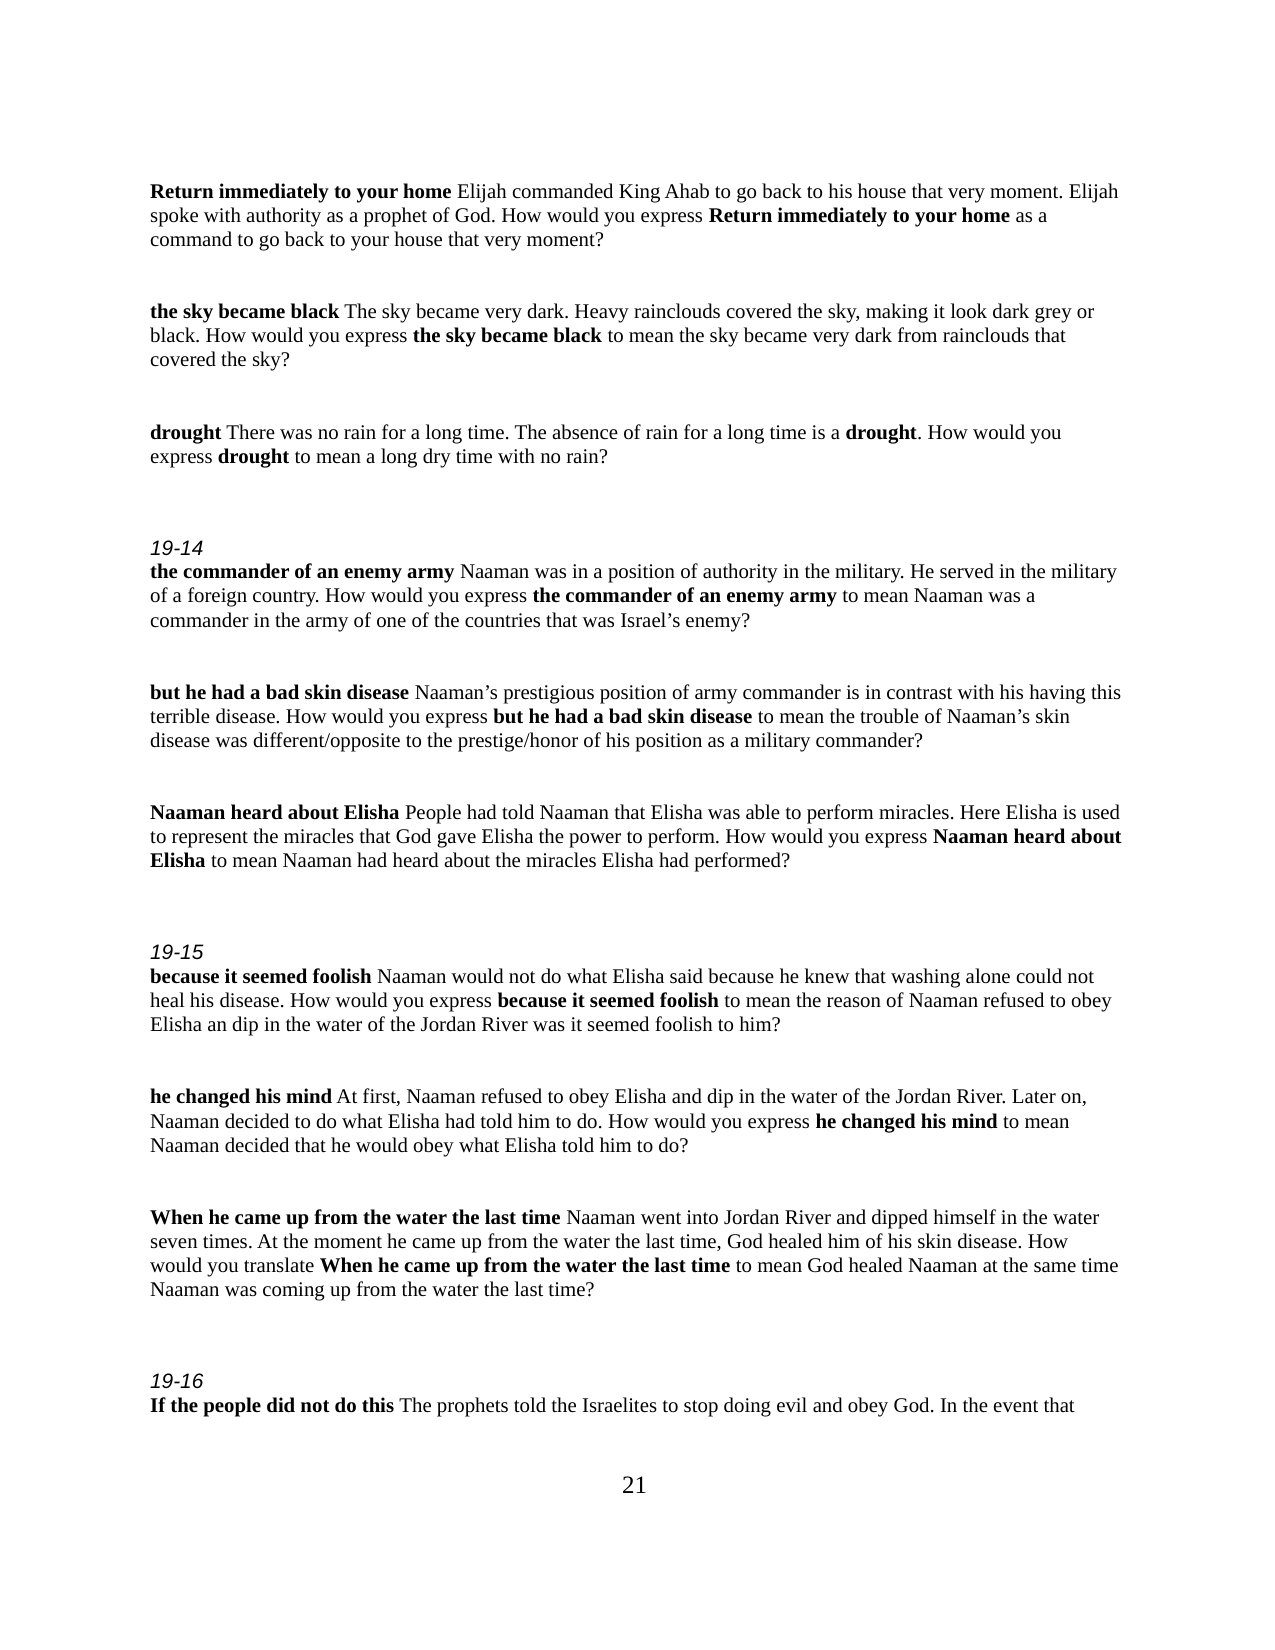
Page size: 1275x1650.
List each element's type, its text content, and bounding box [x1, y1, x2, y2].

text the sky became black The sky became very dark. Heavy rainclouds covered the sky, making it look dark grey or black. How would you express the sky became black to mean the sky became very dark from rainclouds that covered the sky? [150, 299, 1125, 371]
text drought There was no rain for a long time. The absence of rain for a long time is a drought. How would you express drought to mean a long dry time with no rain? [150, 419, 1125, 468]
text but he had a bad skin disease Naaman’s prestigious position of army commander is in contrast with his having this terrible disease. How would you express but he had a bad skin disease to mean the trouble of Naaman’s skin disease was different/opposite to the prestige/honor of his position as a military commander? [150, 680, 1125, 752]
subtitle 19-15 [150, 940, 1125, 964]
subtitle 19-16 [150, 1369, 1125, 1393]
text because it seemed foolish Naaman would not do what Elisha said because he knew that washing alone could not heal his disease. How would you express because it seemed foolish to mean the reason of Naaman refused to obey Elisha an dip in the water of the Jordan River was it seemed foolish to him? [150, 964, 1125, 1036]
text he changed his mind At first, Naaman refused to obey Elisha and dip in the water of the Jordan River. Later on, Naaman decided to do what Elisha had told him to do. How would you express he changed his mind to mean Naaman decided that he would obey what Elisha told him to do? [150, 1084, 1125, 1157]
subtitle 19-14 [150, 535, 1125, 559]
text When he came up from the water the last time Naaman went into Jordan River and dipped himself in the water seven times. At the moment he came up from the water the last time, God healed him of his skin disease. How would you translate When he came up from the water the last time to mean God healed Naaman at the same time Naaman was coming up from the water the last time? [150, 1205, 1125, 1301]
text Naaman heard about Elisha People had told Naaman that Elisha was able to perform miracles. Here Elisha is used to represent the miracles that God gave Elisha the power to perform. How would you express Naaman heard about Elisha to mean Naaman had heard about the miracles Elisha had performed? [150, 800, 1125, 872]
text If the people did not do this The prophets told the Israelites to stop doing evil and obey God. In the event that [150, 1393, 1125, 1417]
text the commander of an enemy army Naaman was in a position of authority in the military. He served in the military of a foreign country. How would you express the commander of an enemy army to mean Naaman was a commander in the army of one of the countries that was Israel’s enemy? [150, 559, 1125, 632]
text Return immediately to your home Elijah commanded King Ahab to go back to his house that very moment. Elijah spoke with authority as a prophet of God. How would you express Return immediately to your home as a command to go back to your house that very moment? [150, 179, 1125, 251]
